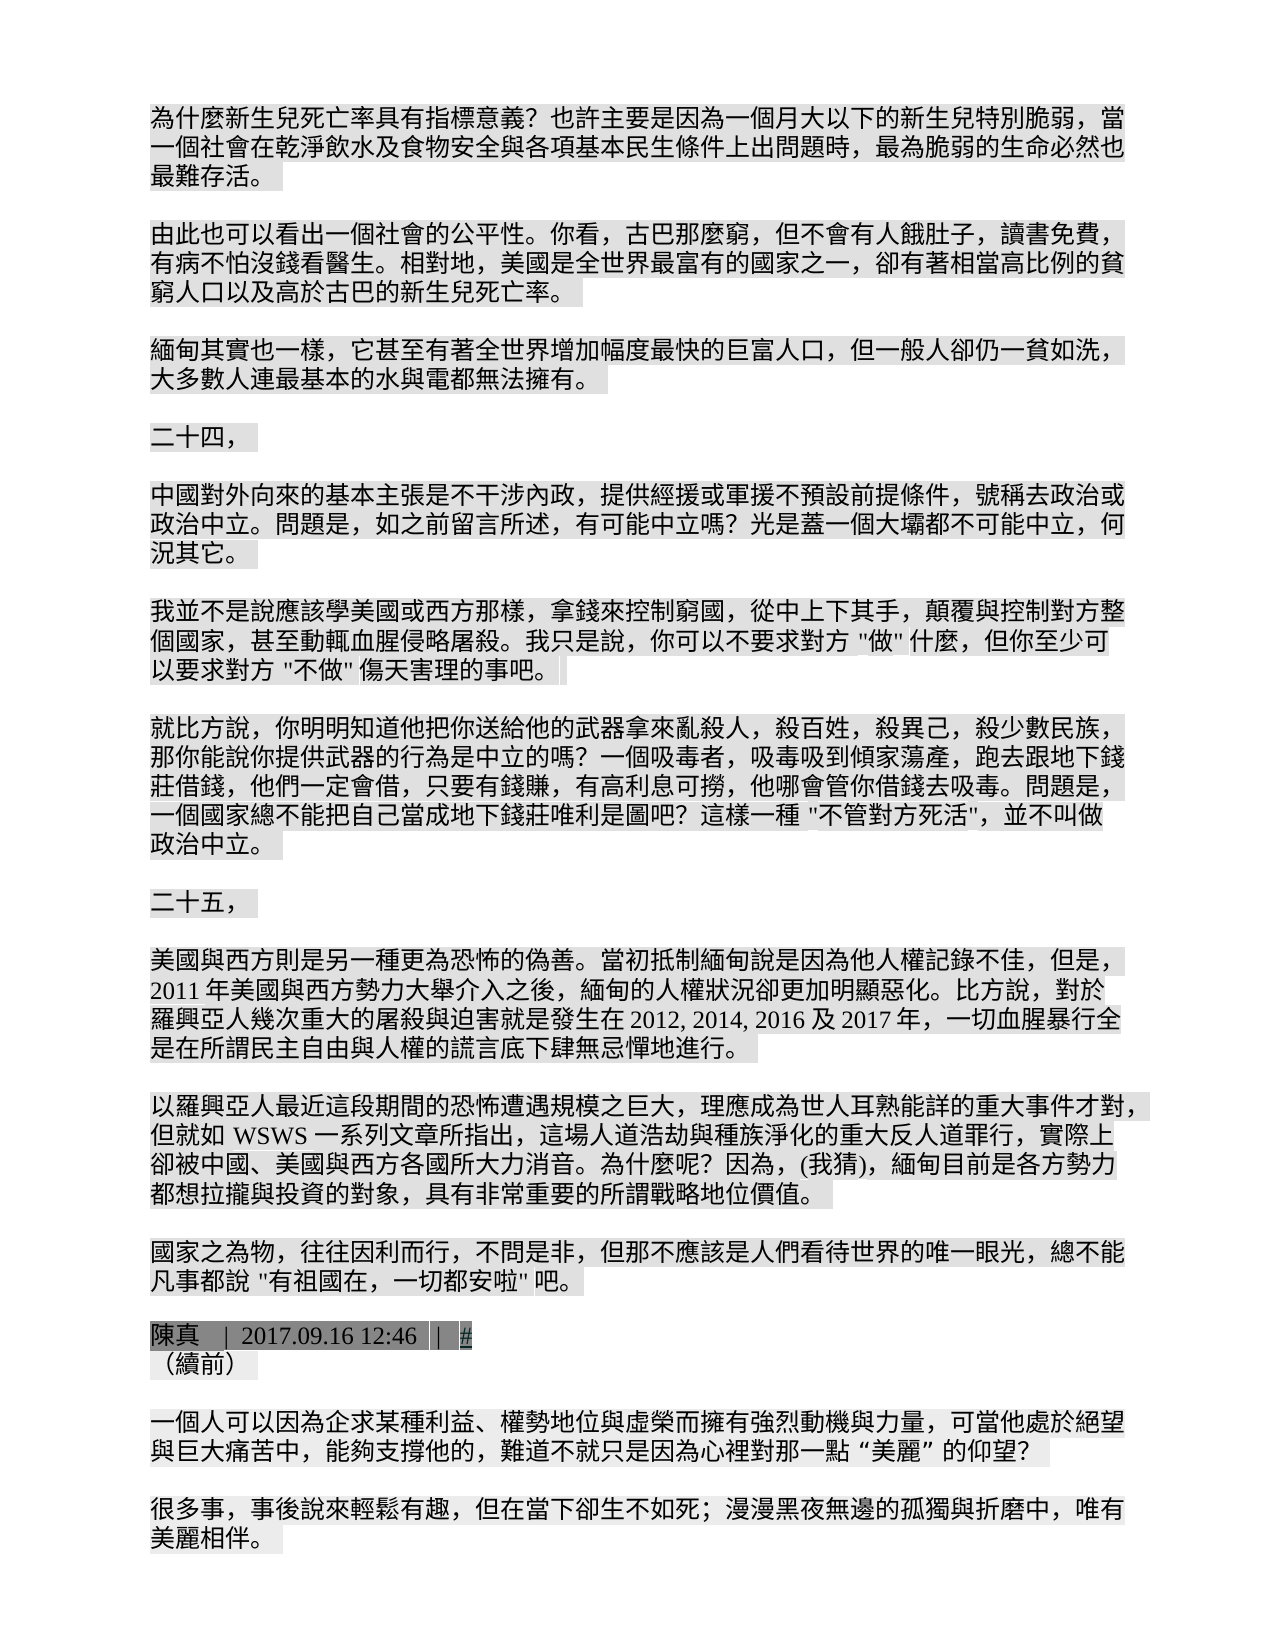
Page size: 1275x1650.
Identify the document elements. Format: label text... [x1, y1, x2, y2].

text 陳真 | 2017.09.16 12:46 | # [150, 1321, 1125, 1351]
text 二十三， 1988年緬甸軍政府上台，一直到2011年美國重返亞太開始和緬甸改善關係這段期間，中國是緬甸唯一貿易夥伴與同盟國，除經援外，同時也提供各項武器與軍事訓練。 上周四，亦即九月十四日，以英文發行的 "緬甸時報" (Myanmar Times) 有篇社論指出，八零年代，中緬兩國的人均GDP分別是311美元與171美元，中國是緬甸的兩倍都不到 (當年台灣則是大陸的十幾至二十幾倍)。但是，經過30年，緬甸如今卻僅有中國大陸的七分之一。該篇文章旨在討論緬甸究竟應如何走下一步，方能真正從中緬關係中獲益。 我想說的是，把中國對於緬甸或其他國家的投資或各項民生設施的協助視為一種出於善念之舉是違反事實的，國家畢竟不是人，它不會主動、更不會自動具有善念，除非受到人們的監督與督促，以及衡量各種利害得失之下，才有可能在行為上做出利他之事。 殘暴血腥的軍政府遭受西方經濟制裁時，中國不離不棄，始終相挺，當然不是因為善念大發，而是因為戰略考量與政治需求。問題是，這樣一種資助，並非以緬甸普遍人民的利益為考量，而是以賄賂、攏絡軍政府做為戰略夥伴為考量而無助於一般人民。 光看人均收入也許難以評價人民真實的生活水平，但是，如果你從各項反映生活水準的指數來看，緬甸人民在這段長達20幾年的中緬親密夥伴關係中，其實受益不大。 比方說，2013年聯合國的 "人類發展報告" 排名，在186個評鑑國家中，緬甸排名149，在教育與醫療及收入和個人藉以發展之各項社會條件上，不但敬陪末座，而且極不平等。比方說，貧窮人口居高不下，近三成人口生活在貧窮線底下，百分之七十五的人缺水缺電。 評估一個社會的普遍生活水平時，有個十分具有指標意義的常用指數就是新生兒死亡率，亦即每一千個活產嬰兒在一個月內的死亡人數。在這指數上，緬甸在過去三十年來幾乎完全沒有任何進步，排名在世界各國的末段班，新生兒死亡人數大約在60左右。中國大陸卻從30幾進步到11左右，屬中段班。台灣則是在4左右，屬前段班。排名最佳的是新加坡與日本，大約在2左右。古巴大約是5, 也是前段班，比美國好，美國是6左右。 為什麼新生兒死亡率具有指標意義？也許主要是因為一個月大以下的新生兒特別脆弱，當一個社會在乾淨飲水及食物安全與各項基本民生條件上出問題時，最為脆弱的生命必然也最難存活。 由此也可以看出一個社會的公平性。你看，古巴那麼窮，但不會有人餓肚子，讀書免費，有病不怕沒錢看醫生。相對地，美國是全世界最富有的國家之一，卻有著相當高比例的貧窮人口以及高於古巴的新生兒死亡率。 緬甸其實也一樣，它甚至有著全世界增加幅度最快的巨富人口，但一般人卻仍一貧如洗，大多數人連最基本的水與電都無法擁有。 二十四， 中國對外向來的基本主張是不干涉內政，提供經援或軍援不預設前提條件，號稱去政治或政治中立。問題是，如之前留言所述，有可能中立嗎？光是蓋一個大壩都不可能中立，何況其它。 我並不是說應該學美國或西方那樣，拿錢來控制窮國，從中上下其手，顛覆與控制對方整個國家，甚至動輒血腥侵略屠殺。我只是說，你可以不要求對方 "做" 什麼，但你至少可以要求對方 "不做" 傷天害理的事吧。 就比方說，你明明知道他把你送給他的武器拿來亂殺人，殺百姓，殺異己，殺少數民族，那你能說你提供武器的行為是中立的嗎？一個吸毒者，吸毒吸到傾家蕩產，跑去跟地下錢莊借錢，他們一定會借，只要有錢賺，有高利息可撈，他哪會管你借錢去吸毒。問題是，一個國家總不能把自己當成地下錢莊唯利是圖吧？這樣一種 "不管對方死活"，並不叫做政治中立。 二十五， 美國與西方則是另一種更為恐怖的偽善。當初抵制緬甸說是因為他人權記錄不佳，但是，2011年美國與西方勢力大舉介入之後，緬甸的人權狀況卻更加明顯惡化。比方說，對於羅興亞人幾次重大的屠殺與迫害就是發生在2012, 2014, 2016 及2017年，一切血腥暴行全是在所謂民主自由與人權的謊言底下肆無忌憚地進行。 以羅興亞人最近這段期間的恐怖遭遇規模之巨大，理應成為世人耳熟能詳的重大事件才對，但就如 WSWS 一系列文章所指出，這場人道浩劫與種族淨化的重大反人道罪行，實際上卻被中國、美國與西方各國所大力消音。為什麼呢？因為，(我猜)，緬甸目前是各方勢力都想拉攏與投資的對象，具有非常重要的所謂戰略地位價值。 國家之為物，往往因利而行，不問是非，但那不應該是人們看待世界的唯一眼光，總不能凡事都說 "有祖國在，一切都安啦" 吧。 [150, 75, 1125, 1296]
text （續前） 一個人可以因為企求某種利益、權勢地位與虛榮而擁有強烈動機與力量，可當他處於絕望與巨大痛苦中，能夠支撐他的，難道不就只是因為心裡對那一點 “美麗” 的仰望？ 很多事，事後說來輕鬆有趣，但在當下卻生不如死；漫漫黑夜無邊的孤獨與折磨中，唯有美麗相伴。 這些東西並不實存，但信者為真。你信他，他就如你所願，給你力量。你的日子因之如何，力量也必如何。國家不會相信這些，但人最好要信，因為那很可能是你渡過不可測的一生風雨中唯一的依靠。 （又是站樁的一天。寫北於上列車中。） [150, 1351, 1125, 1554]
